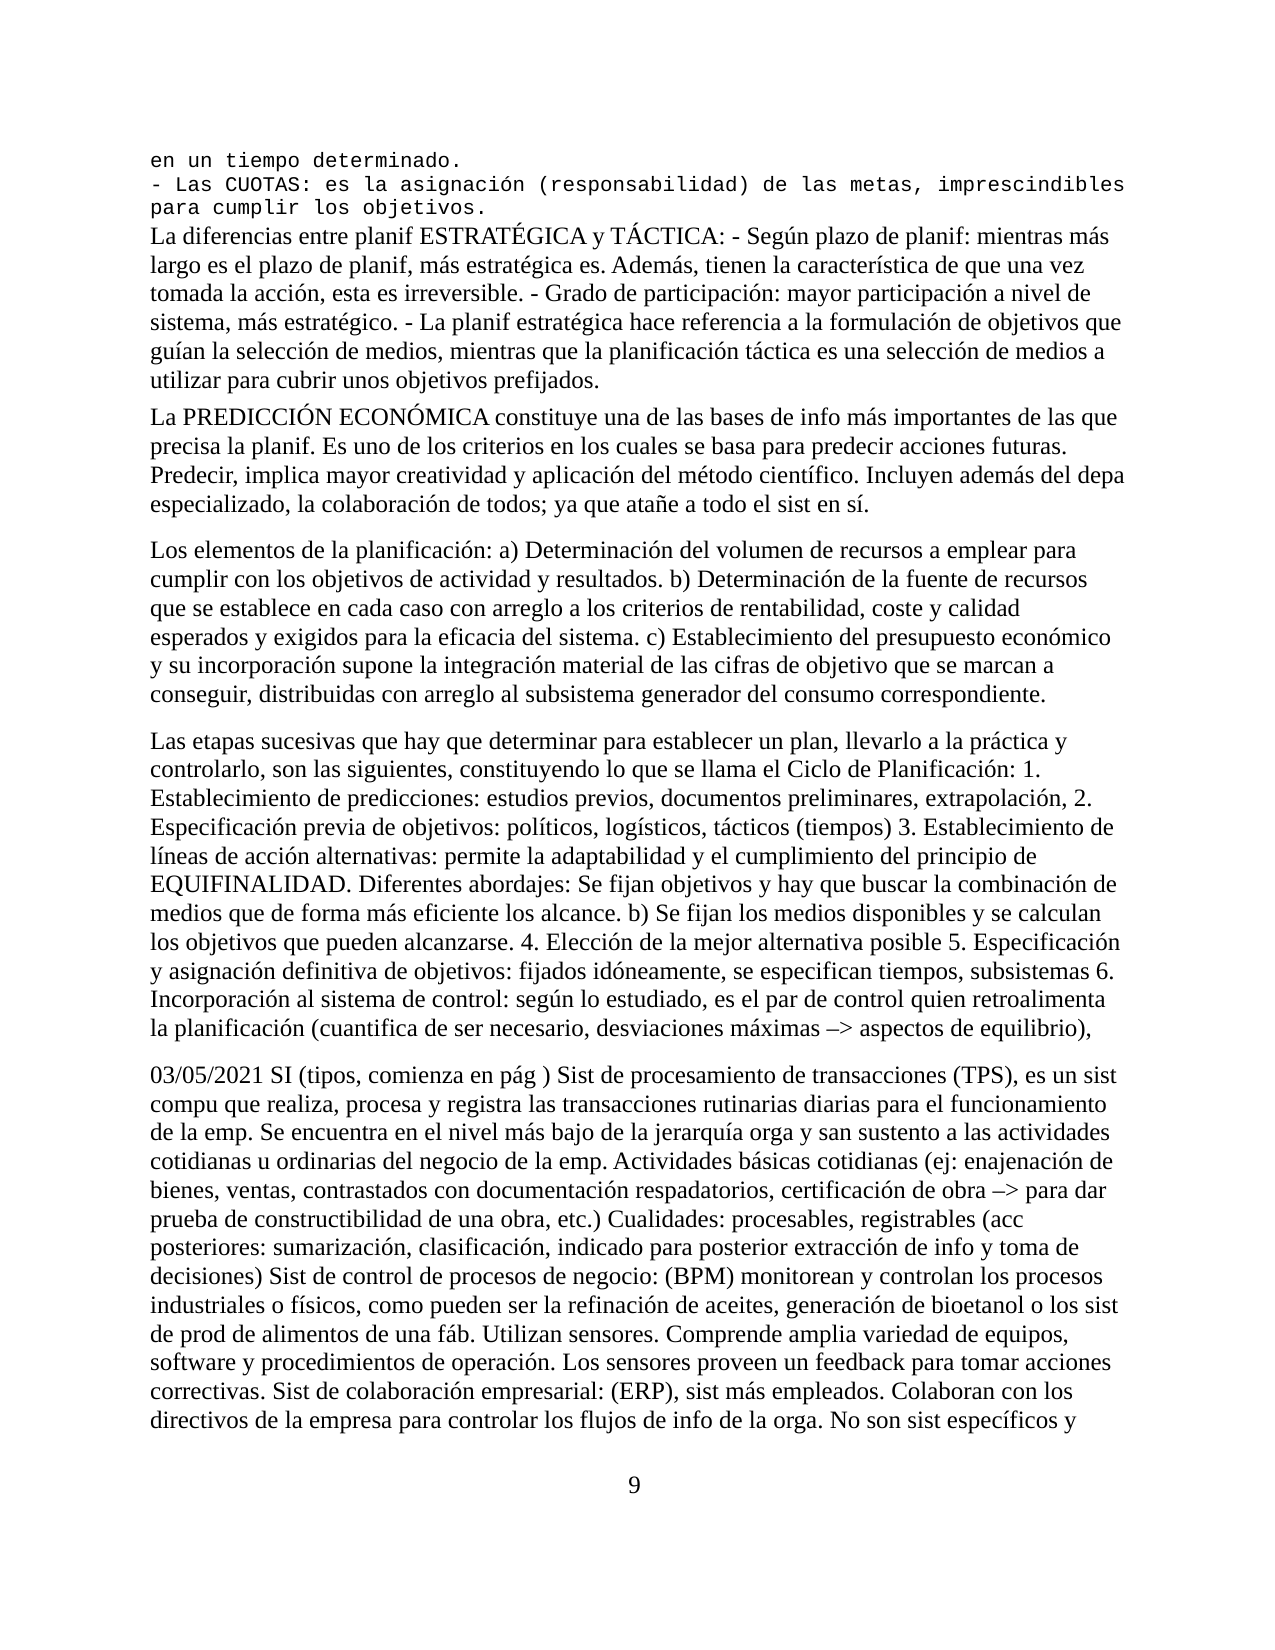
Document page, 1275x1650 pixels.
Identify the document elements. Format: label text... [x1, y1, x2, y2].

text - Las CUOTAS: es la asignación (responsabilidad) de las metas, imprescindibles para cumplir los objetivos. [150, 174, 1125, 221]
text en un tiempo determinado. [150, 150, 1125, 174]
text 03/05/2021 SI (tipos, comienza en pág ) Sist de procesamiento de transacciones (TPS), es un sist compu que realiza, procesa y registra las transacciones rutinarias diarias para el funcionamiento de la emp. Se encuentra en el nivel más bajo de la jerarquía orga y san sustento a las actividades cotidianas u ordinarias del negocio de la emp. Actividades básicas cotidianas (ej: enajenación de bienes, ventas, contrastados con documentación respadatorios, certificación de obra –> para dar prueba de constructibilidad de una obra, etc.) Cualidades: procesables, registrables (acc posteriores: sumarización, clasificación, indicado para posterior extracción de info y toma de decisiones) Sist de control de procesos de negocio: (BPM) monitorean y controlan los procesos industriales o físicos, como pueden ser la refinación de aceites, generación de bioetanol o los sist de prod de alimentos de una fáb. Utilizan sensores. Comprende amplia variedad de equipos, software y procedimientos de operación. Los sensores proveen un feedback para tomar acciones correctivas. Sist de colaboración empresarial: (ERP), sist más empleados. Colaboran con los directivos de la empresa para controlar los flujos de info de la orga. No son sist específicos y [150, 1060, 1125, 1434]
text Las etapas sucesivas que hay que determinar para establecer un plan, llevarlo a la práctica y controlarlo, son las siguientes, constituyendo lo que se llama el Ciclo de Planificación: 1. Establecimiento de predicciones: estudios previos, documentos preliminares, extrapolación, 2. Especificación previa de objetivos: políticos, logísticos, tácticos (tiempos) 3. Establecimiento de líneas de acción alternativas: permite la adaptabilidad y el cumplimiento del principio de EQUIFINALIDAD. Diferentes abordajes: Se fijan objetivos y hay que buscar la combinación de medios que de forma más eficiente los alcance. b) Se fijan los medios disponibles y se calculan los objetivos que pueden alcanzarse. 4. Elección de la mejor alternativa posible 5. Especificación y asignación definitiva de objetivos: fijados idóneamente, se especifican tiempos, subsistemas 6. Incorporación al sistema de control: según lo estudiado, es el par de control quien retroalimenta la planificación (cuantifica de ser necesario, desviaciones máximas –> aspectos de equilibrio), [150, 726, 1125, 1042]
text La diferencias entre planif ESTRATÉGICA y TÁCTICA: - Según plazo de planif: mientras más largo es el plazo de planif, más estratégica es. Además, tienen la característica de que una vez tomada la acción, esta es irreversible. - Grado de participación: mayor participación a nivel de sistema, más estratégico. - La planif estratégica hace referencia a la formulación de objetivos que guían la selección de medios, mientras que la planificación táctica es una selección de medios a utilizar para cubrir unos objetivos prefijados. [150, 221, 1125, 393]
text Los elementos de la planificación: a) Determinación del volumen de recursos a emplear para cumplir con los objetivos de actividad y resultados. b) Determinación de la fuente de recursos que se establece en cada caso con arreglo a los criterios de rentabilidad, coste y calidad esperados y exigidos para la eficacia del sistema. c) Establecimiento del presupuesto económico y su incorporación supone la integración material de las cifras de objetivo que se marcan a conseguir, distribuidas con arreglo al subsistema generador del consumo correspondiente. [150, 535, 1125, 708]
text La PREDICCIÓN ECONÓMICA constituye una de las bases de info más importantes de las que precisa la planif. Es uno de los criterios en los cuales se basa para predecir acciones futuras. Predecir, implica mayor creatividad y aplicación del método científico. Incluyen además del depa especializado, la colaboración de todos; ya que atañe a todo el sist en sí. [150, 402, 1125, 517]
